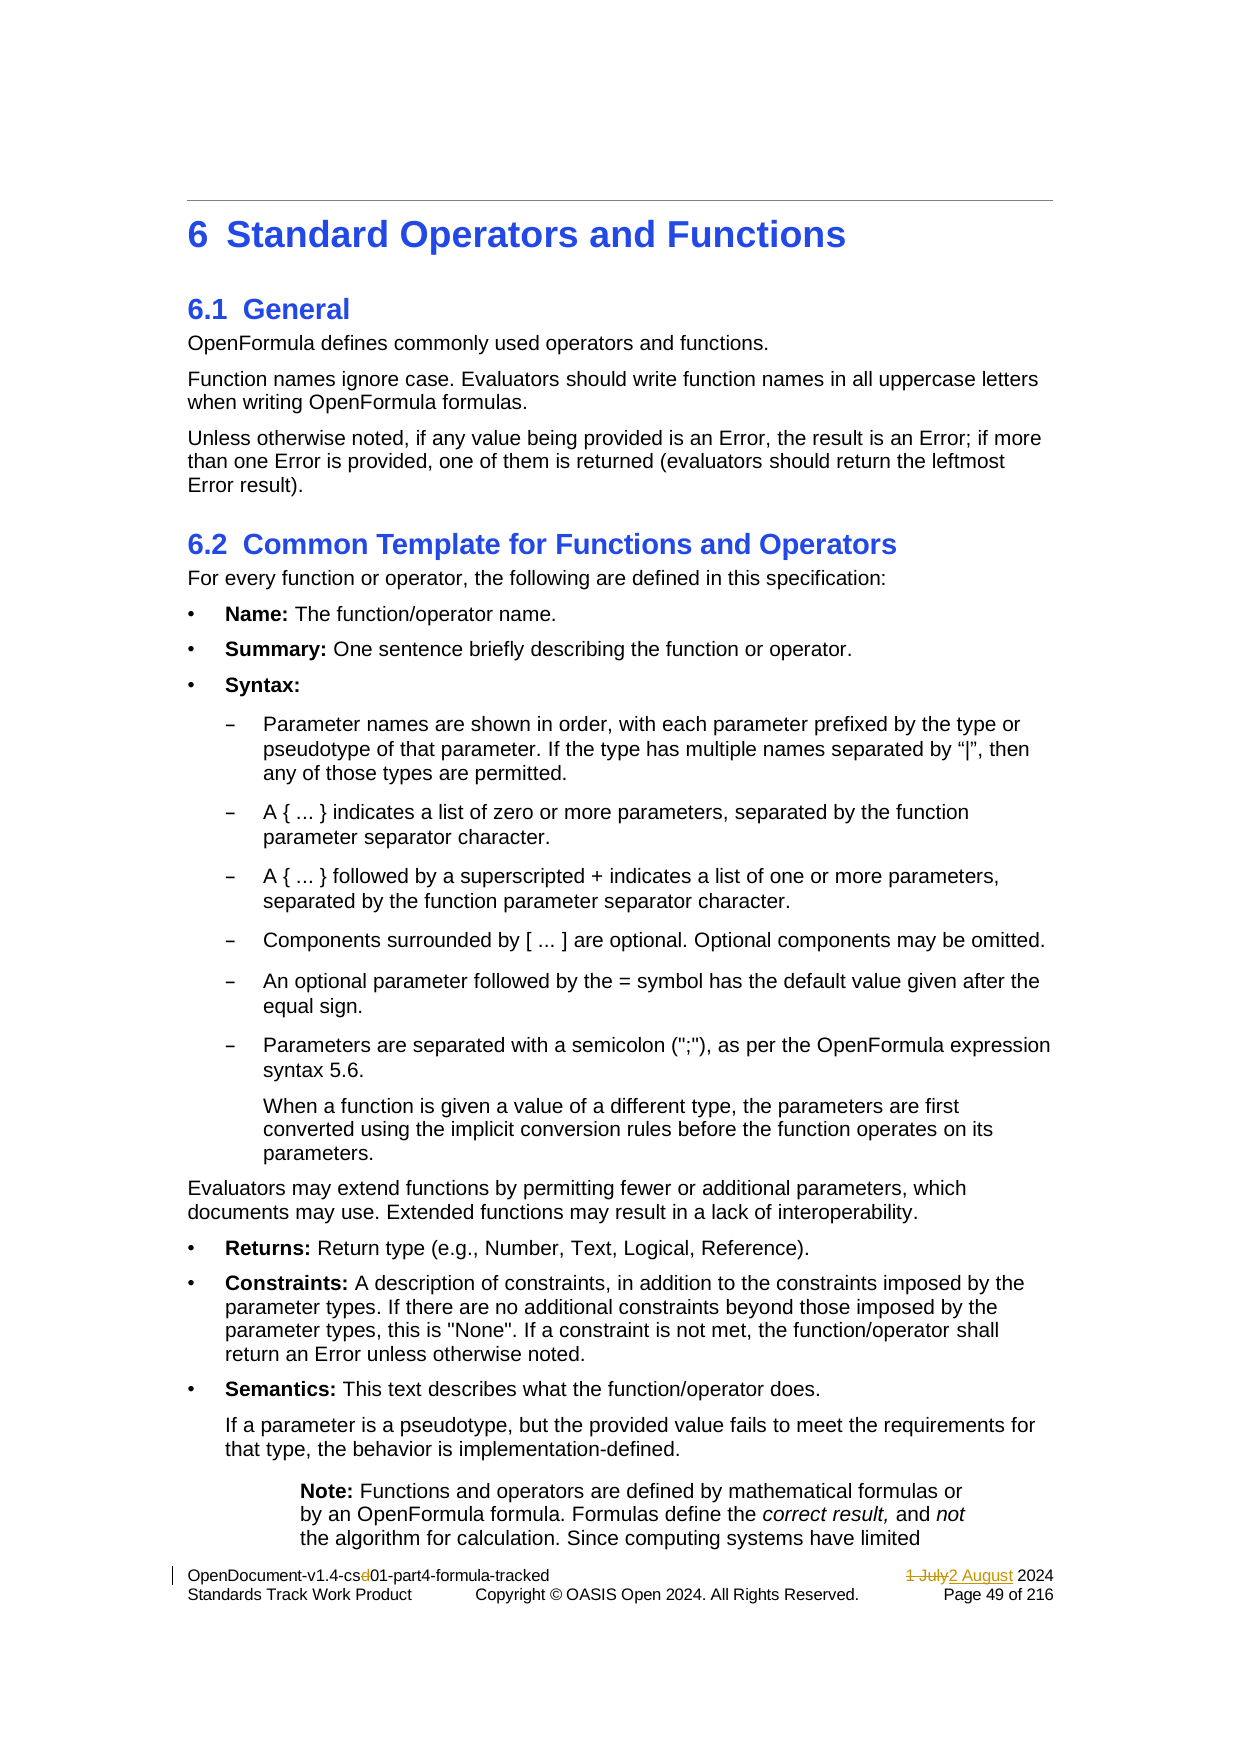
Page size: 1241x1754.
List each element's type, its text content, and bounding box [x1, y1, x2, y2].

list A { ... } indicates a list of zero or more parameters, separated by the function parameter separator character. [225, 797, 1053, 849]
list Syntax: [187, 673, 1053, 697]
list Semantics: This text describes what the function/operator does. [187, 1378, 1053, 1401]
list Name: The function/operator name. [187, 602, 1053, 626]
list A { ... } followed by a superscripted + indicates a list of one or more parameters, separated by the function parameter separator character. [225, 861, 1053, 913]
list Parameters are separated with a semicolon (";"), as per the OpenFormula expression syntax 5.6. [225, 1030, 1053, 1082]
list Parameter names are shown in order, with each parameter prefixed by the type or pseudotype of that parameter. If the type has multiple names separated by “|”, then any of those types are permitted. [225, 709, 1053, 785]
list Note: Functions and operators are defined by mathematical formulas or by an OpenFormula formula. Formulas define the correct result, and not the algorithm for calculation. Since computing systems have limited [262, 1479, 978, 1550]
list Constraints: A description of constraints, in addition to the constraints imposed by the parameter types. If there are no additional constraints beyond those imposed by the parameter types, this is "None". If a constraint is not met, the function/operator shall return an Error unless otherwise noted. [187, 1272, 1053, 1366]
subtitle Standard Operators and Functions [187, 201, 1053, 256]
subtitle General [187, 293, 1053, 326]
list If a parameter is a pseudotype, but the provided value fails to meet the requirements for that type, the behavior is implementation-defined. [187, 1413, 1053, 1461]
list Summary: One sentence briefly describing the function or operator. [187, 638, 1053, 661]
list Components surrounded by [ ... ] are optional. Optional components may be omitted. [225, 925, 1053, 954]
list An optional parameter followed by the = symbol has the default value given after the equal sign. [225, 966, 1053, 1018]
text OpenFormula defines commonly used operators and functions. [187, 332, 1053, 355]
list Returns: Return type (e.g., Number, Text, Logical, Reference). [187, 1236, 1053, 1259]
text Function names ignore case. Evaluators should write function names in all uppercase letters when writing OpenFormula formulas. [187, 367, 1053, 414]
text For every function or operator, the following are defined in this specification: [187, 567, 1053, 590]
subtitle Common Template for Functions and Operators [187, 528, 1053, 561]
text Unless otherwise noted, if any value being provided is an Error, the result is an Error; if more than one Error is provided, one of them is returned (evaluators should return the leftmost Error result). [187, 426, 1053, 497]
text Evaluators may extend functions by permitting fewer or additional parameters, which documents may use. Extended functions may result in a lack of interoperability. [187, 1177, 1053, 1224]
list When a function is given a value of a different type, the parameters are first converted using the implicit conversion rules before the function operates on its parameters. [225, 1094, 1053, 1165]
